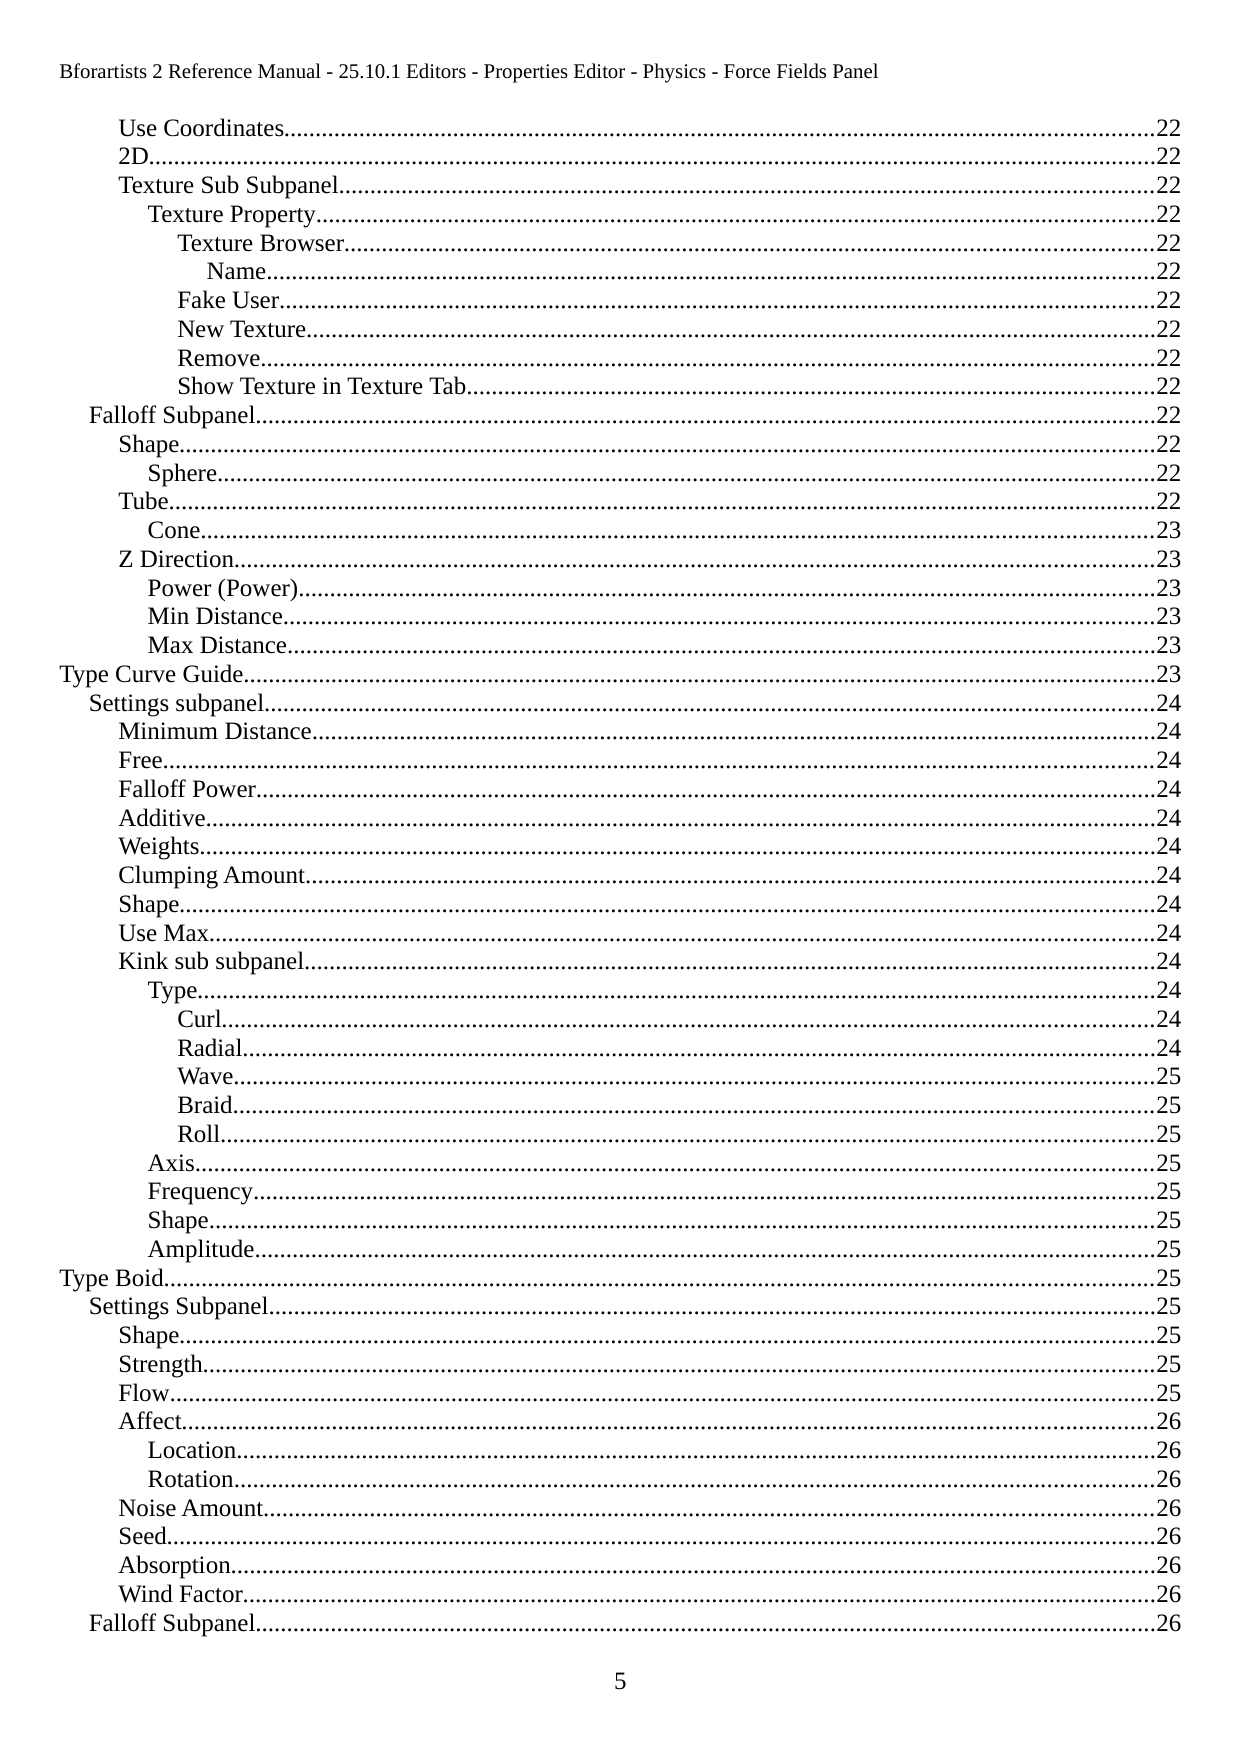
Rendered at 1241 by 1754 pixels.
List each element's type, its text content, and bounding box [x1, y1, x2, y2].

text Cone 23 [147, 515, 1181, 544]
text Texture Sub Subpanel 22 [118, 170, 1181, 199]
text Shape 22 [118, 429, 1181, 458]
text Falloff Power 24 [118, 774, 1181, 803]
text Clumping Amount 24 [118, 860, 1181, 889]
text Axis 25 [147, 1148, 1181, 1176]
text Name 22 [206, 256, 1181, 285]
text Settings Subpanel 25 [88, 1291, 1181, 1320]
text Strength 25 [118, 1349, 1181, 1378]
text Amplitude 25 [147, 1234, 1181, 1263]
text Radial 24 [177, 1033, 1181, 1061]
text Fake User 22 [177, 285, 1181, 314]
text Type Curve Guide 23 [59, 659, 1181, 688]
text Use Max 24 [118, 918, 1181, 946]
text Remove 22 [177, 343, 1181, 371]
text Additive 24 [118, 803, 1181, 831]
text Affect 26 [118, 1406, 1181, 1435]
text Shape 25 [147, 1205, 1181, 1234]
text Minimum Distance 24 [118, 716, 1181, 745]
text Falloff Subpanel 26 [88, 1608, 1181, 1636]
text 2D 22 [118, 141, 1181, 170]
text Braid 25 [177, 1090, 1181, 1119]
text Frequency 25 [147, 1176, 1181, 1205]
text Flow 25 [118, 1378, 1181, 1406]
text Rotation 26 [147, 1464, 1181, 1493]
text Location 26 [147, 1435, 1181, 1464]
text Wind Factor 26 [118, 1579, 1181, 1608]
text Wave 25 [177, 1061, 1181, 1090]
text New Texture 22 [177, 314, 1181, 343]
text Power (Power) 23 [147, 573, 1181, 601]
text Tube 22 [118, 486, 1181, 515]
text Weights 24 [118, 831, 1181, 860]
text Type 24 [147, 975, 1181, 1004]
text Sphere 22 [147, 458, 1181, 486]
text Settings subpanel 24 [88, 688, 1181, 716]
text Use Coordinates 22 [118, 113, 1181, 141]
text Roll 25 [177, 1119, 1181, 1148]
text Type Boid 25 [59, 1263, 1181, 1291]
text Z Direction 23 [118, 544, 1181, 573]
text Show Texture in Texture Tab 22 [177, 371, 1181, 400]
text Min Distance 23 [147, 601, 1181, 630]
text Shape 24 [118, 889, 1181, 918]
text Kink sub subpanel 24 [118, 946, 1181, 975]
text Texture Property 22 [147, 199, 1181, 228]
text Absorption 26 [118, 1550, 1181, 1579]
text Noise Amount 26 [118, 1493, 1181, 1521]
text Falloff Subpanel 22 [88, 400, 1181, 429]
text Texture Browser 22 [177, 228, 1181, 256]
text Shape 25 [118, 1320, 1181, 1349]
text Free 24 [118, 745, 1181, 774]
text Max Distance 23 [147, 630, 1181, 659]
text Curl 24 [177, 1004, 1181, 1033]
text Seed 26 [118, 1521, 1181, 1550]
